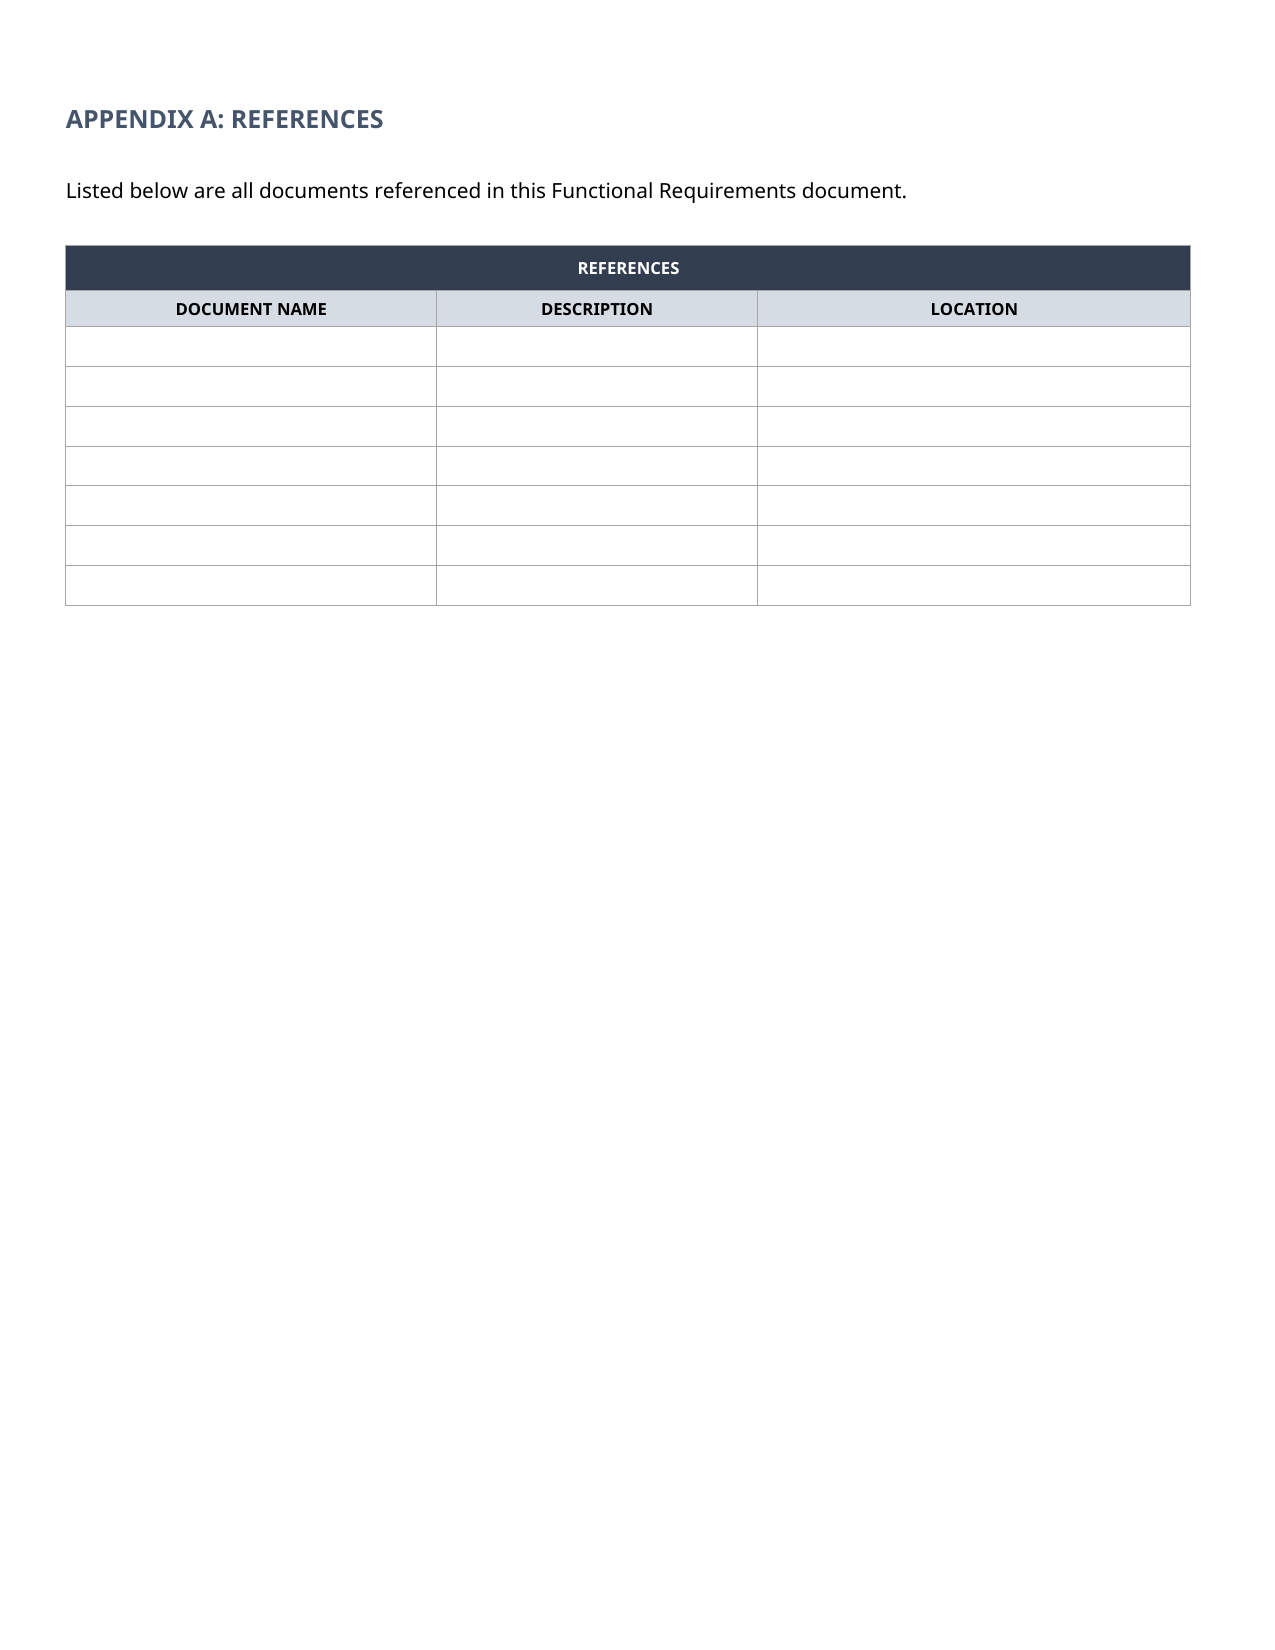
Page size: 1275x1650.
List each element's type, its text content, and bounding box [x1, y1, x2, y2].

table_cell [437, 486, 757, 525]
table_cell [66, 526, 436, 565]
table_cell LOCATION [758, 291, 1190, 326]
table_cell [66, 447, 436, 485]
table_cell DESCRIPTION [437, 291, 757, 326]
table_cell DOCUMENT NAME [66, 291, 436, 326]
table_cell [758, 407, 1190, 446]
table_cell [758, 367, 1190, 406]
table_cell [437, 367, 757, 406]
text Listed below are all documents referenced in this Functional Requirements document. [66, 176, 1191, 204]
table_cell [758, 486, 1190, 525]
table_cell [758, 526, 1190, 565]
table_cell [758, 327, 1190, 366]
table_cell [66, 486, 436, 525]
table_cell [437, 407, 757, 446]
table_cell [437, 447, 757, 485]
table_cell [66, 327, 436, 366]
table_cell [758, 566, 1190, 605]
table_cell [66, 367, 436, 406]
table_cell [437, 526, 757, 565]
text APPENDIX A: REFERENCES [66, 101, 1191, 135]
table_cell [66, 566, 436, 605]
table_cell [66, 407, 436, 446]
table_cell [758, 447, 1190, 485]
table_cell [437, 566, 757, 605]
table_cell [437, 327, 757, 366]
table_header REFERENCES [66, 246, 1190, 290]
